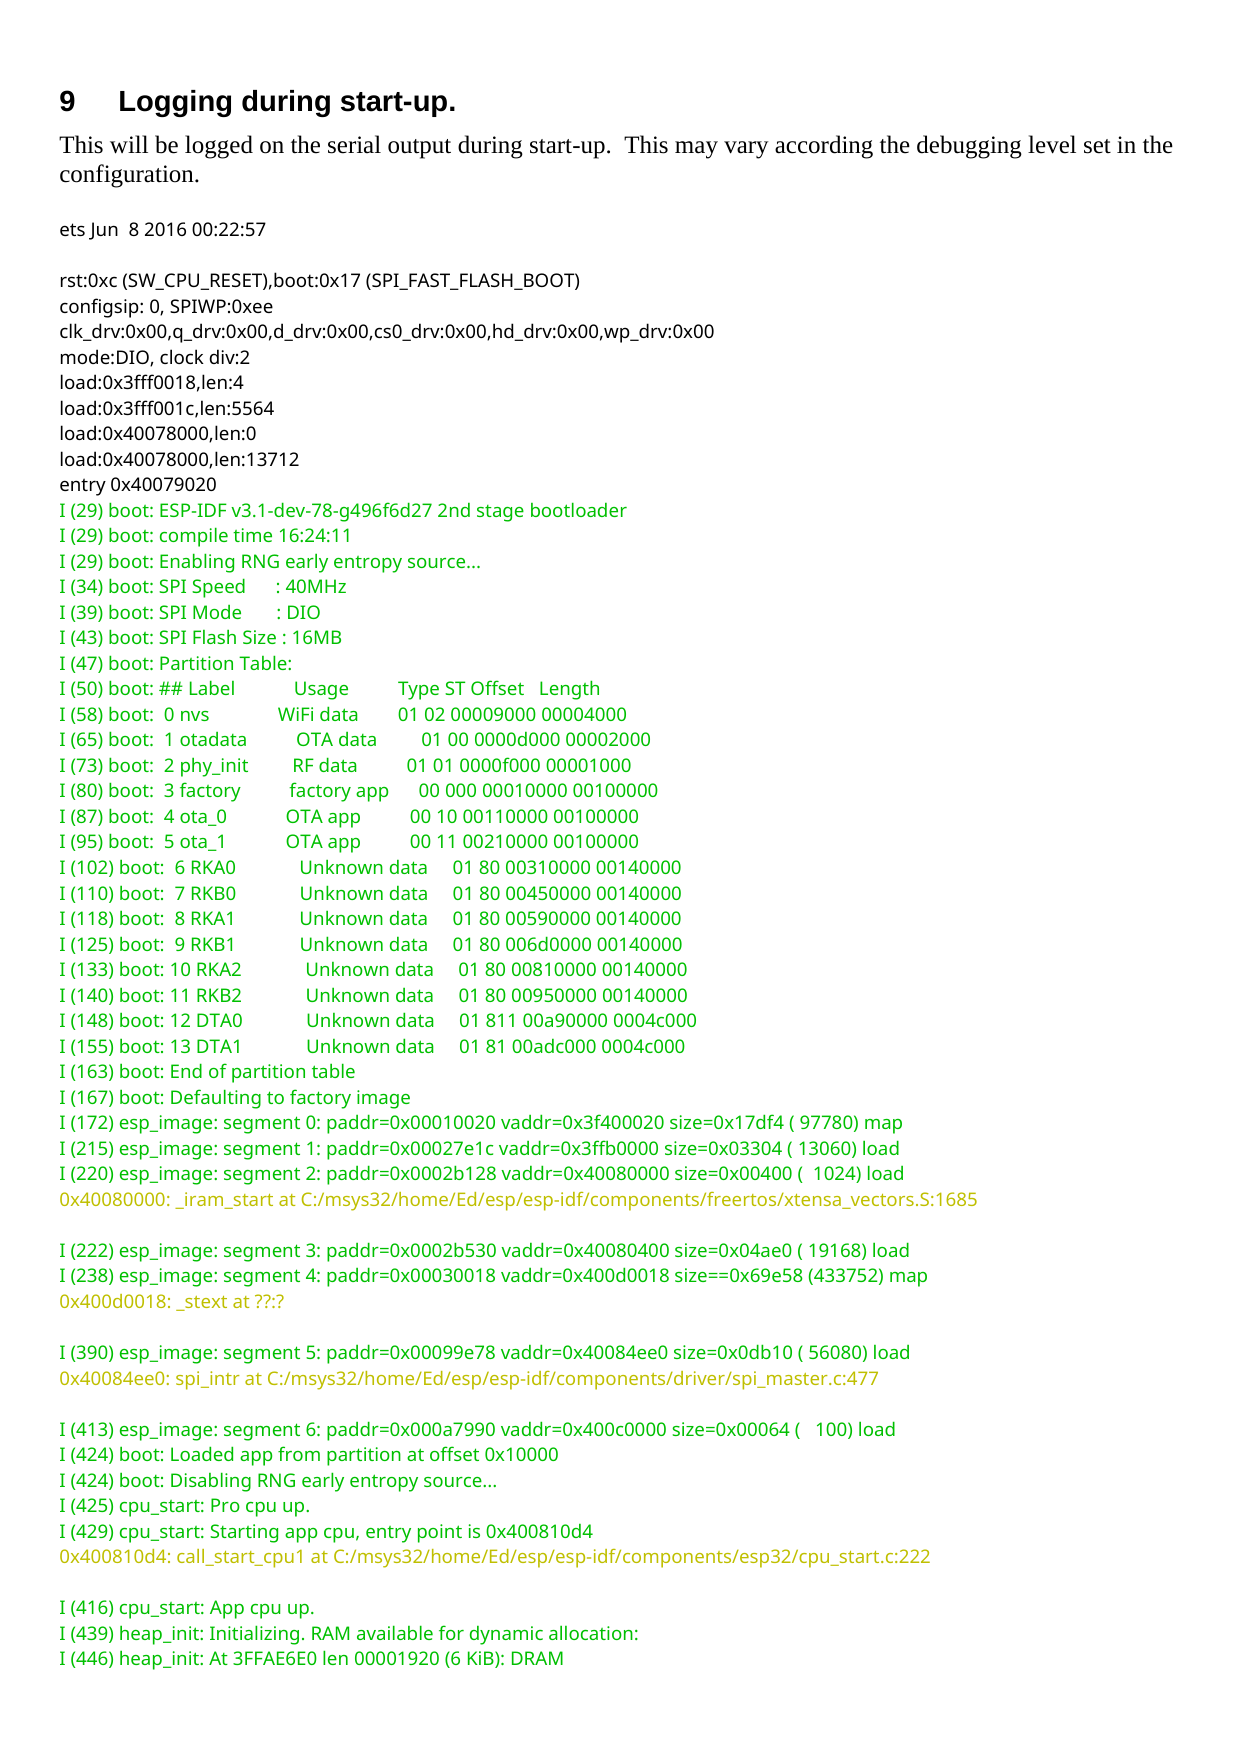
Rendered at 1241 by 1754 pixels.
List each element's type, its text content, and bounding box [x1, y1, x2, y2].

text 0x40084ee0: spi_intr at C:/msys32/home/Ed/esp/esp-idf/components/driver/spi_master.c:477 [59, 1365, 1181, 1390]
text I (416) cpu_start: App cpu up. [59, 1594, 1181, 1620]
text I (167) boot: Defaulting to factory image [59, 1084, 1181, 1109]
text I (39) boot: SPI Mode : DIO [59, 599, 1181, 625]
text I (43) boot: SPI Flash Size : 16MB [59, 625, 1181, 650]
text I (413) esp_image: segment 6: paddr=0x000a7990 vaddr=0x400c0000 size=0x00064 ( 100) load [59, 1416, 1181, 1441]
text I (65) boot: 1 otadata OTA data 01 00 0000d000 00002000 [59, 727, 1181, 752]
text I (73) boot: 2 phy_init RF data 01 01 0000f000 00001000 [59, 752, 1181, 778]
text I (118) boot: 8 RKA1 Unknown data 01 80 00590000 00140000 [59, 905, 1181, 931]
text I (29) boot: Enabling RNG early entropy source... [59, 548, 1181, 574]
text I (140) boot: 11 RKB2 Unknown data 01 80 00950000 00140000 [59, 982, 1181, 1007]
text I (424) boot: Loaded app from partition at offset 0x10000 [59, 1441, 1181, 1467]
text 0x400810d4: call_start_cpu1 at C:/msys32/home/Ed/esp/esp-idf/components/esp32/cpu_start.c:222 [59, 1543, 1181, 1569]
text load:0x40078000,len:0 [59, 421, 1181, 446]
text I (238) esp_image: segment 4: paddr=0x00030018 vaddr=0x400d0018 size==0x69e58 (433752) map [59, 1263, 1181, 1288]
text I (424) boot: Disabling RNG early entropy source... [59, 1467, 1181, 1492]
subtitle Logging during start-up. [59, 84, 1181, 118]
text I (133) boot: 10 RKA2 Unknown data 01 80 00810000 00140000 [59, 956, 1181, 982]
text rst:0xc (SW_CPU_RESET),boot:0x17 (SPI_FAST_FLASH_BOOT) [59, 267, 1181, 293]
text I (163) boot: End of partition table [59, 1058, 1181, 1084]
text I (87) boot: 4 ota_0 OTA app 00 10 00110000 00100000 [59, 803, 1181, 829]
text load:0x3fff0018,len:4 [59, 369, 1181, 395]
text I (47) boot: Partition Table: [59, 650, 1181, 676]
text I (50) boot: ## Label Usage Type ST Offset Length [59, 676, 1181, 701]
text configsip: 0, SPIWP:0xee [59, 293, 1181, 318]
text I (390) esp_image: segment 5: paddr=0x00099e78 vaddr=0x40084ee0 size=0x0db10 ( 56080) load [59, 1339, 1181, 1365]
text I (446) heap_init: At 3FFAE6E0 len 00001920 (6 KiB): DRAM [59, 1646, 1181, 1671]
text I (222) esp_image: segment 3: paddr=0x0002b530 vaddr=0x40080400 size=0x04ae0 ( 19168) load [59, 1237, 1181, 1263]
text I (172) esp_image: segment 0: paddr=0x00010020 vaddr=0x3f400020 size=0x17df4 ( 97780) map [59, 1109, 1181, 1135]
text I (29) boot: compile time 16:24:11 [59, 523, 1181, 548]
text mode:DIO, clock div:2 [59, 344, 1181, 369]
text I (29) boot: ESP-IDF v3.1-dev-78-g496f6d27 2nd stage bootloader [59, 497, 1181, 523]
text I (425) cpu_start: Pro cpu up. [59, 1492, 1181, 1518]
text I (215) esp_image: segment 1: paddr=0x00027e1c vaddr=0x3ffb0000 size=0x03304 ( 13060) load [59, 1135, 1181, 1161]
text This will be logged on the serial output during start-up. This may vary according the debugging level set in the configuration. [59, 130, 1181, 188]
text I (102) boot: 6 RKA0 Unknown data 01 80 00310000 00140000 [59, 854, 1181, 880]
text 0x40080000: _iram_start at C:/msys32/home/Ed/esp/esp-idf/components/freertos/xtensa_vectors.S:1685 [59, 1186, 1181, 1212]
text ets Jun 8 2016 00:22:57 [59, 216, 1181, 242]
text clk_drv:0x00,q_drv:0x00,d_drv:0x00,cs0_drv:0x00,hd_drv:0x00,wp_drv:0x00 [59, 318, 1181, 344]
text I (110) boot: 7 RKB0 Unknown data 01 80 00450000 00140000 [59, 880, 1181, 905]
text I (95) boot: 5 ota_1 OTA app 00 11 00210000 00100000 [59, 829, 1181, 854]
text 0x400d0018: _stext at ??:? [59, 1288, 1181, 1314]
text I (148) boot: 12 DTA0 Unknown data 01 811 00a90000 0004c000 [59, 1007, 1181, 1033]
text I (80) boot: 3 factory factory app 00 000 00010000 00100000 [59, 778, 1181, 803]
text I (155) boot: 13 DTA1 Unknown data 01 81 00adc000 0004c000 [59, 1033, 1181, 1058]
text I (220) esp_image: segment 2: paddr=0x0002b128 vaddr=0x40080000 size=0x00400 ( 1024) load [59, 1161, 1181, 1186]
text I (439) heap_init: Initializing. RAM available for dynamic allocation: [59, 1620, 1181, 1646]
text entry 0x40079020 [59, 472, 1181, 497]
text I (125) boot: 9 RKB1 Unknown data 01 80 006d0000 00140000 [59, 931, 1181, 956]
text load:0x40078000,len:13712 [59, 446, 1181, 472]
text I (429) cpu_start: Starting app cpu, entry point is 0x400810d4 [59, 1518, 1181, 1543]
text I (34) boot: SPI Speed : 40MHz [59, 574, 1181, 599]
text load:0x3fff001c,len:5564 [59, 395, 1181, 421]
text I (58) boot: 0 nvs WiFi data 01 02 00009000 00004000 [59, 701, 1181, 727]
